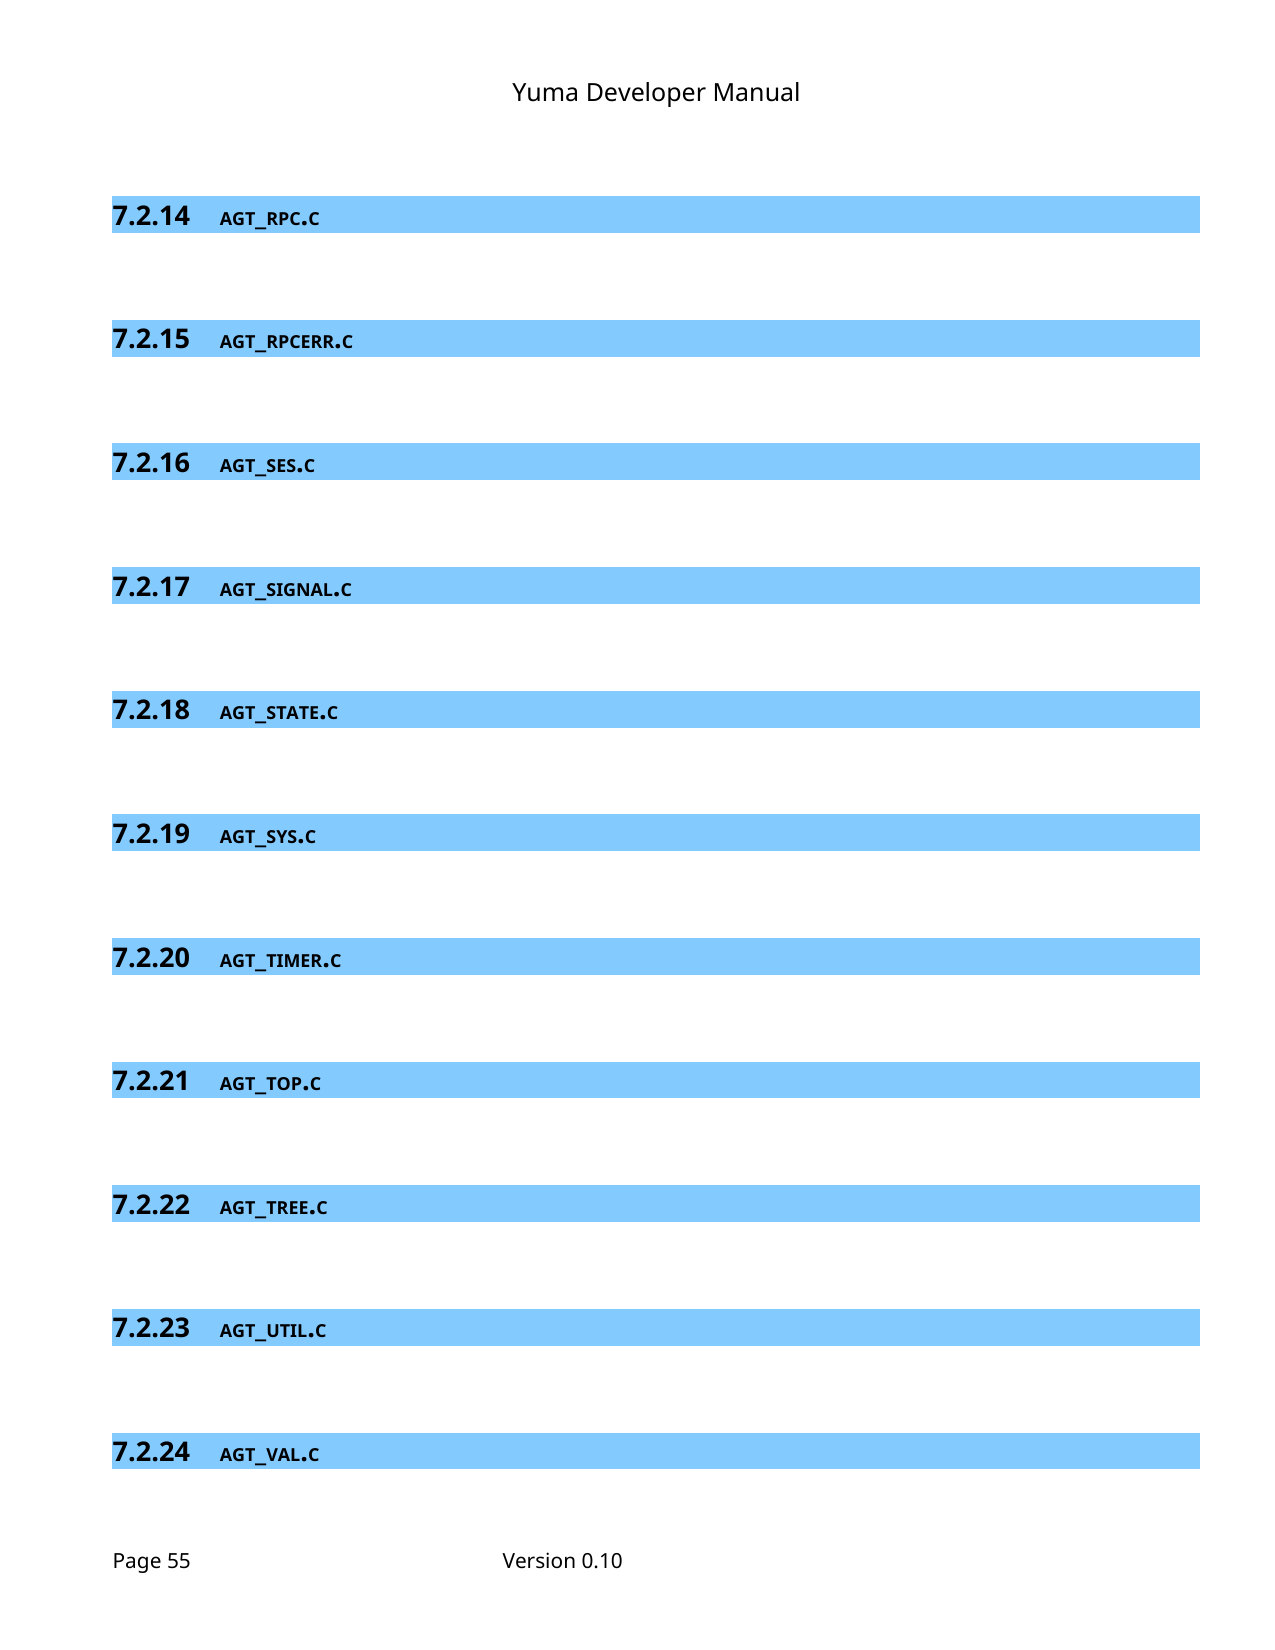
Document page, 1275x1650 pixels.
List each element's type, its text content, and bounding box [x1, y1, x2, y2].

subtitle agt_val.c [112, 1433, 1200, 1469]
subtitle agt_top.c [112, 1062, 1200, 1098]
subtitle agt_ses.c [112, 443, 1200, 480]
subtitle agt_tree.c [112, 1185, 1200, 1222]
subtitle agt_sys.c [112, 814, 1200, 851]
subtitle agt_util.c [112, 1309, 1200, 1346]
subtitle agt_state.c [112, 691, 1200, 728]
subtitle agt_rpc.c [112, 196, 1200, 233]
subtitle agt_rpcerr.c [112, 320, 1200, 357]
subtitle agt_timer.c [112, 938, 1200, 975]
subtitle agt_signal.c [112, 567, 1200, 604]
